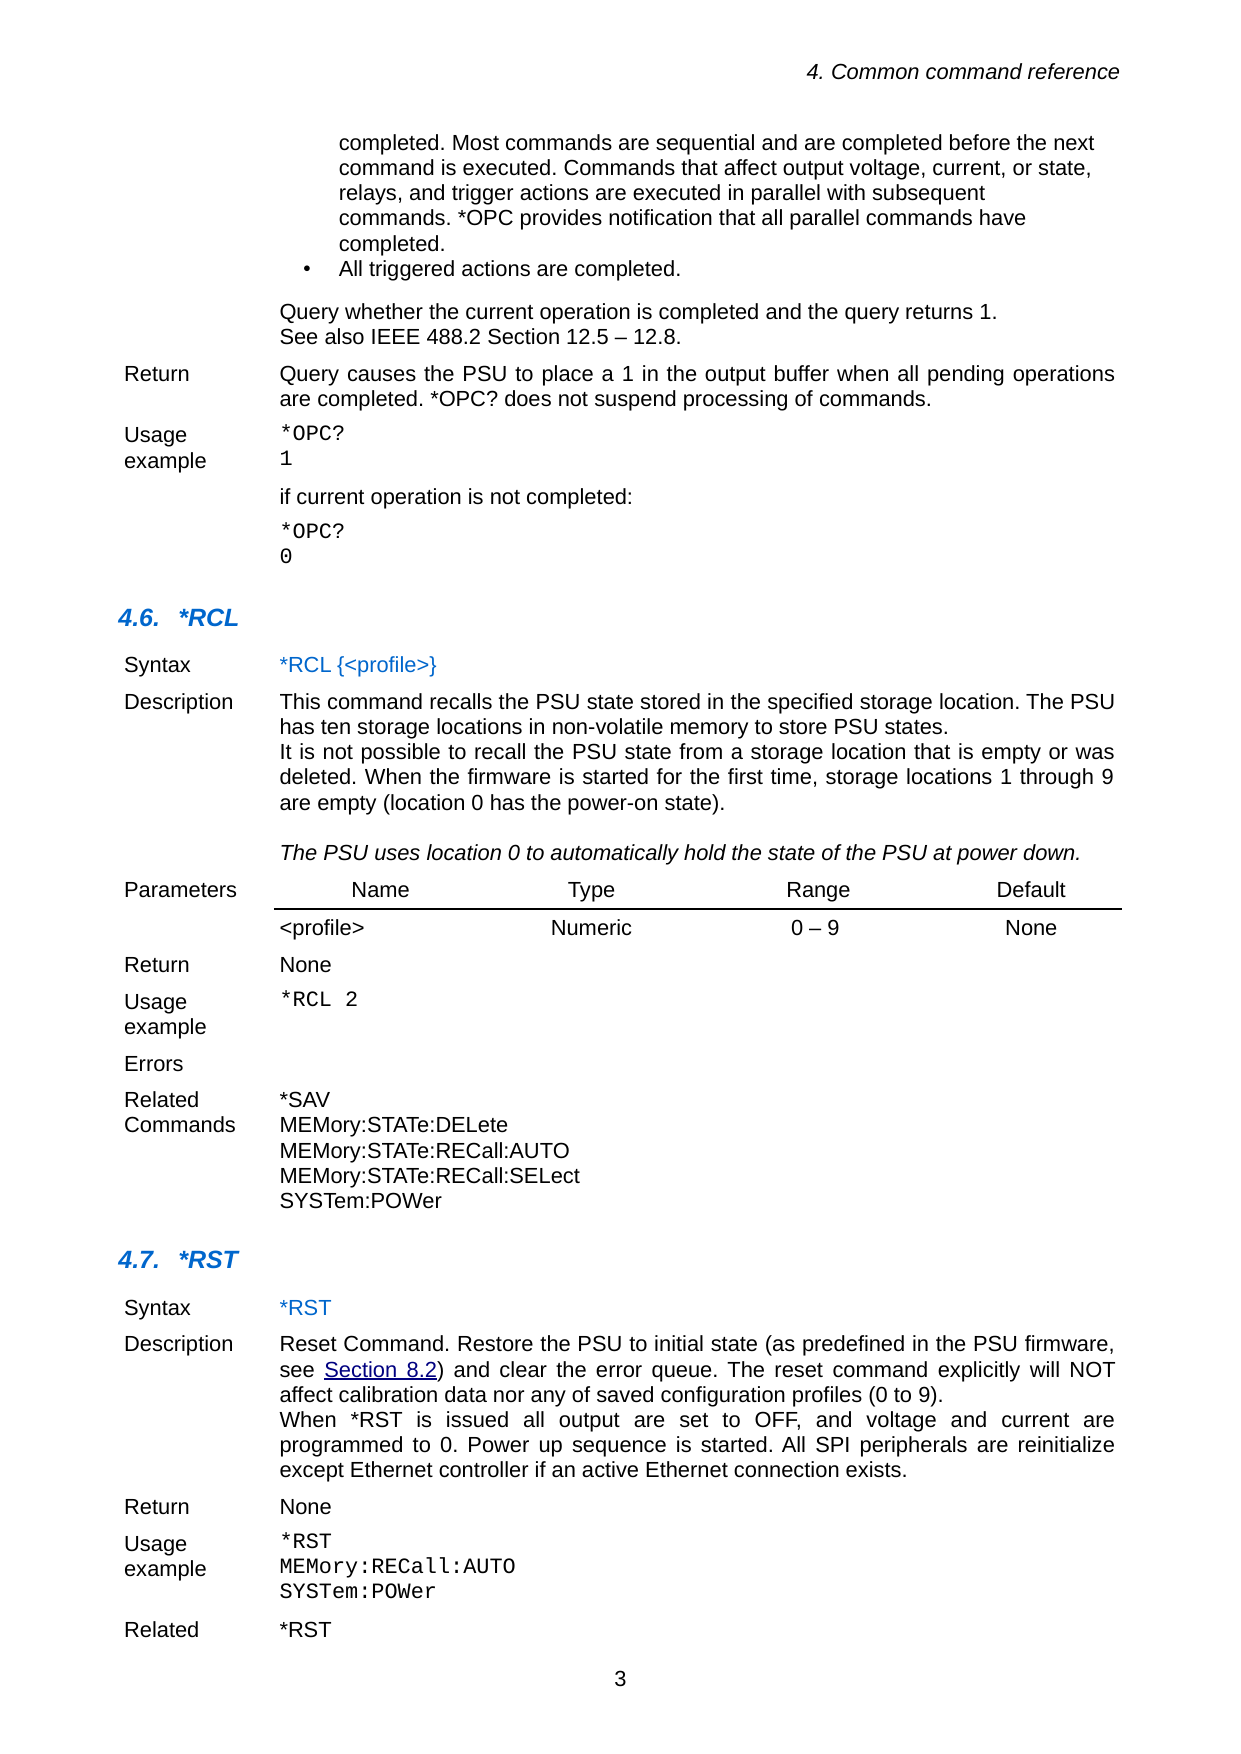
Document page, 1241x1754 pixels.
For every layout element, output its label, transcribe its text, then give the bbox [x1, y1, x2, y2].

table_cell *RCL 2 [274, 983, 1122, 1045]
table_cell [274, 1045, 1122, 1081]
table_cell <profile> [274, 910, 487, 946]
table_cell None [274, 946, 1122, 983]
table_cell Return [118, 355, 274, 417]
table_cell None [274, 1488, 1122, 1525]
table_cell Errors [118, 1045, 274, 1081]
table_cell *RST [274, 1611, 1122, 1647]
table_cell Default [941, 871, 1122, 907]
table_cell Range [696, 871, 941, 907]
table_cell Description [118, 1326, 274, 1488]
subtitle *RST [118, 1245, 1122, 1274]
table_cell [118, 908, 274, 946]
table_cell 0 – 9 [696, 910, 941, 946]
table_cell Numeric [487, 910, 696, 946]
table_cell [118, 106, 274, 355]
table_cell Type [487, 871, 696, 907]
table_cell *SAV MEMory:STATe:DELete MEMory:STATe:RECall:AUTO MEMory:STATe:RECall:SELect SYSTem:POWer [274, 1081, 1122, 1219]
table_header Syntax [118, 1289, 274, 1326]
table_cell *RST MEMory:RECall:AUTO SYSTem:POWer [274, 1525, 1122, 1611]
table_cell Related [118, 1611, 274, 1647]
table_cell Name [274, 871, 487, 907]
table_cell Usage example [118, 1525, 274, 1611]
table_cell Return [118, 1488, 274, 1525]
table_cell This command recalls the PSU state stored in the specified storage location. The PSU has ten storage locations in non-volatile memory to store PSU states. It is not possible to recall the PSU state from a storage location that is empty or was deleted. When the firmware is started for the first time, storage locations 1 through 9 are empty (location 0 has the power-on state). The PSU uses location 0 to automatically hold the state of the PSU at power down. [274, 683, 1122, 871]
table_cell Usage example [118, 983, 274, 1045]
table_cell Description [118, 683, 274, 871]
table_cell Return [118, 946, 274, 983]
table_header *RCL {<profile>} [274, 646, 1122, 683]
table_cell Query causes the PSU to place a 1 in the output buffer when all pending operations are completed. *OPC? does not suspend processing of commands. [274, 355, 1122, 417]
table_cell *OPC? 1 if current operation is not completed: *OPC? 0 [274, 417, 1122, 576]
table_header Syntax [118, 646, 274, 683]
table_cell Parameters [118, 871, 274, 907]
table_cell Reset Command. Restore the PSU to initial state (as predefined in the PSU firmware, see Section 8.2) and clear the error queue. The reset command explicitly will NOT affect calibration data nor any of saved configuration profiles (0 to 9). When *RST is issued all output are set to OFF, and voltage and current are programmed to 0. Power up sequence is started. All SPI peripherals are reinitialize except Ethernet controller if an active Ethernet connection exists. [274, 1326, 1122, 1488]
subtitle *RCL [118, 603, 1122, 631]
table_cell Operation Complete Command. The command is mainly used for program synchronization. It causes the PSU to set the OPC bit (bit 0) of the Standard Event Status register when the PSU has completed all pending operations sent before *OPC. Pending operations are complete when: All commands sent before *OPC, including paralleled commands, have been completed. Most commands are sequential and are completed before the next command is executed. Commands that affect output voltage, current, or state, relays, and trigger actions are executed in parallel with subsequent commands. *OPC provides notification that all parallel commands have completed. All triggered actions are completed. Query whether the current operation is completed and the query returns 1. See also IEEE 488.2 Section 12.5 – 12.8. [274, 106, 1122, 355]
table_cell Usage example [118, 417, 274, 576]
table_cell Related Commands [118, 1081, 274, 1219]
table_header *RST [274, 1289, 1122, 1326]
table_cell None [941, 910, 1122, 946]
